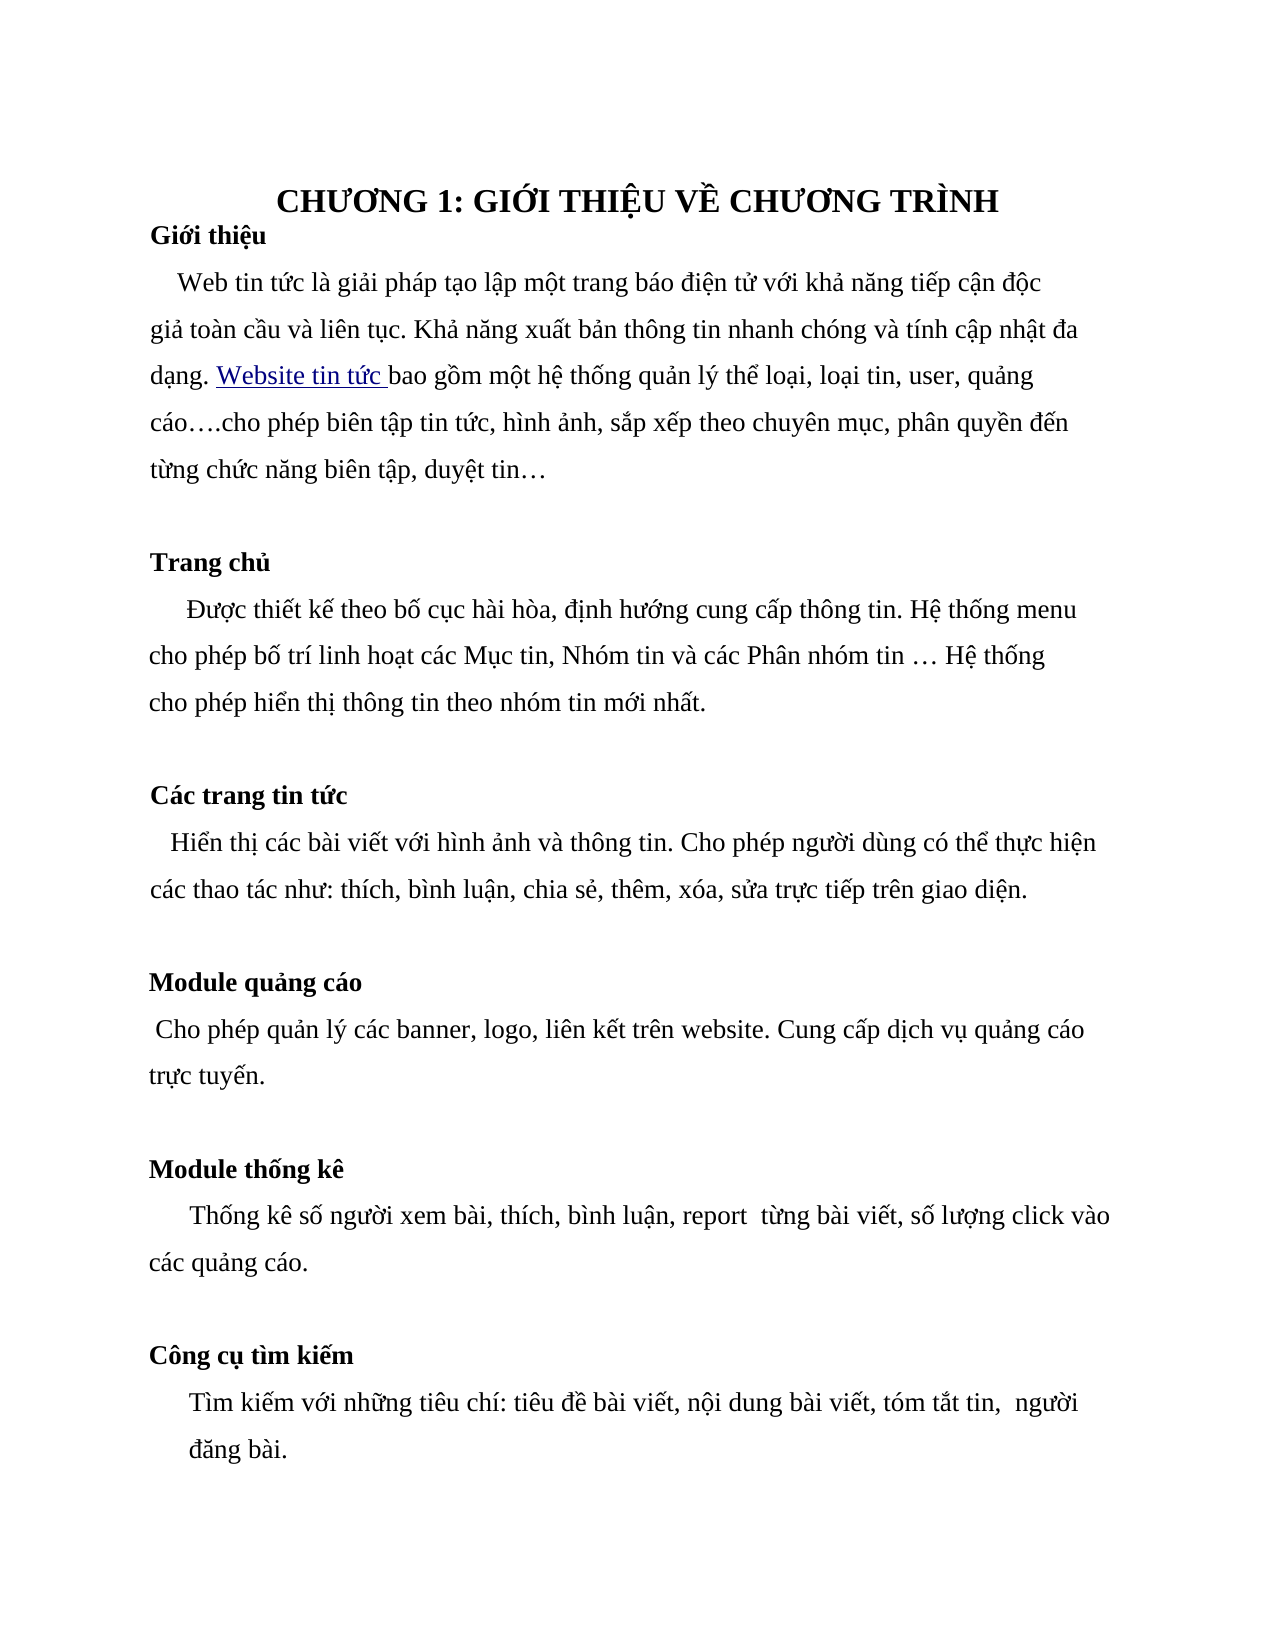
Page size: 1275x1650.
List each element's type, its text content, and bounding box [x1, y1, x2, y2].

text Module quảng cáo [148, 966, 1125, 997]
text Web tin tức là giải pháp tạo lập một trang báo điện tử với khả năng tiếp cận độc giả toàn cầu và liên tục. Khả năng xuất bản thông tin nhanh chóng và tính cập nhật đa dạng. Website tin tức bao gồm một hệ thống quản lý thể loại, loại tin, user, quảng cáo….cho phép biên tập tin tức, hình ảnh, sắp xếp theo chuyên mục, phân quyền đến từng chức năng biên tập, duyệt tin… [150, 266, 1081, 484]
text Các trang tin tức [150, 779, 1125, 811]
text Được thiết kế theo bố cục hài hòa, định hướng cung cấp thông tin. Hệ thống menu cho phép bố trí linh hoạt các Mục tin, Nhóm tin và các Phân nhóm tin … Hệ thống cho phép hiển thị thông tin theo nhóm tin mới nhất. [148, 593, 1081, 717]
text Thống kê số người xem bài, thích, bình luận, report từng bài viết, số lượng click vào các quảng cáo. [148, 1199, 1125, 1277]
text Giới thiệu [150, 219, 1081, 251]
text Cho phép quản lý các banner, logo, liên kết trên website. Cung cấp dịch vụ quảng cáo trực tuyến. [148, 1013, 1125, 1091]
text Tìm kiếm với những tiêu chí: tiêu đề bài viết, nội dung bài viết, tóm tắt tin, người đăng bài. [188, 1386, 1125, 1464]
text Hiển thị các bài viết với hình ảnh và thông tin. Cho phép người dùng có thể thực hiện các thao tác như: thích, bình luận, chia sẻ, thêm, xóa, sửa trực tiếp trên giao diện. [150, 826, 1125, 904]
text Công cụ tìm kiếm [148, 1339, 1125, 1371]
subtitle CHƯƠNG 1: GIỚI THIỆU VỀ CHƯƠNG TRÌNH [150, 181, 1125, 219]
text Trang chủ [149, 546, 1081, 577]
text Module thống kê [148, 1153, 1125, 1184]
